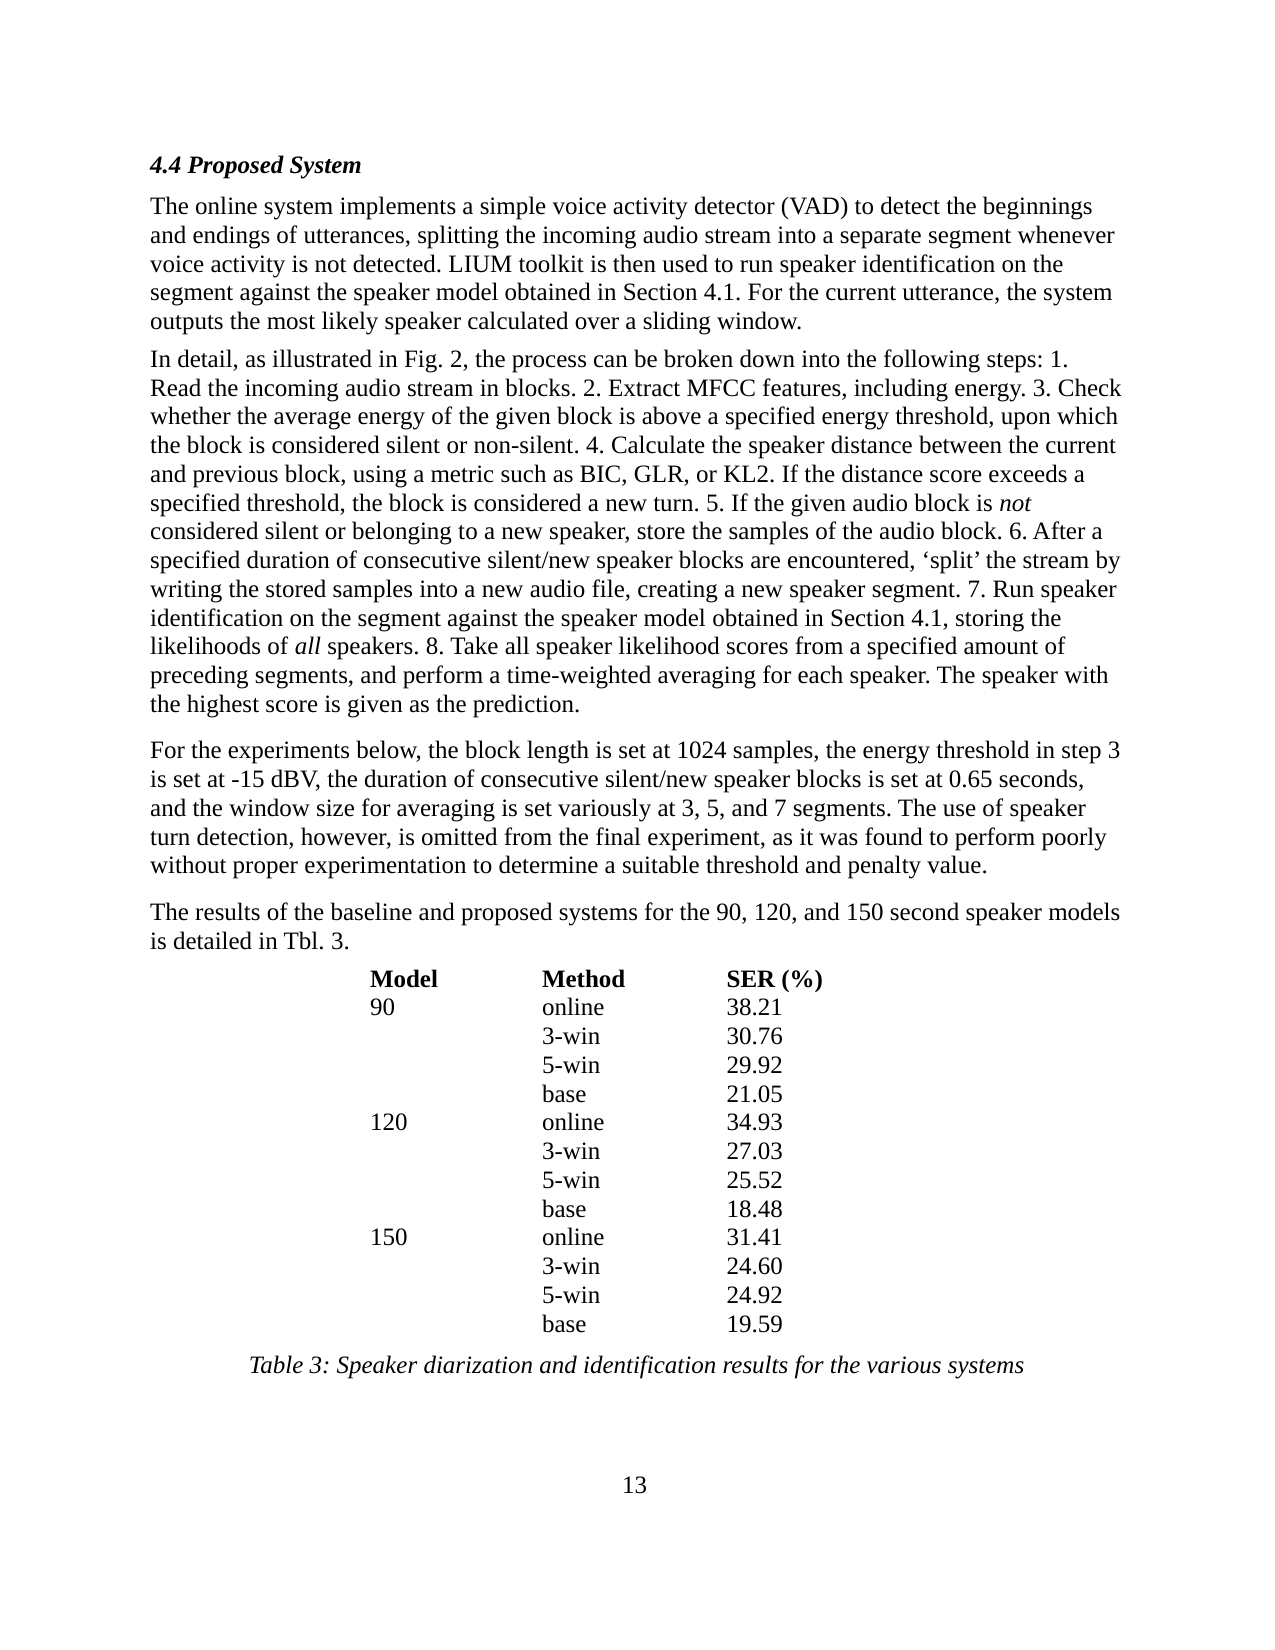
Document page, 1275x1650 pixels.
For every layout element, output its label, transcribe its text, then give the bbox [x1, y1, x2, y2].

table_cell 90 [365, 993, 537, 1021]
text For the experiments below, the block length is set at 1024 samples, the energy threshold in step 3 is set at -15 dBV, the duration of consecutive silent/new speaker blocks is set at 0.65 seconds, and the window size for averaging is set variously at 3, 5, and 7 segments. The use of speaker turn detection, however, is omitted from the final experiment, as it was found to perform poorly without proper experimentation to determine a suitable threshold and penalty value. [150, 736, 1125, 879]
table_cell 25.52 [722, 1165, 910, 1194]
table_cell base [537, 1194, 722, 1222]
table_cell 31.41 [722, 1223, 910, 1251]
table_cell base [537, 1309, 722, 1337]
table_cell 3-win [537, 1251, 722, 1280]
table_cell 18.48 [722, 1194, 910, 1222]
table_cell [365, 1251, 537, 1280]
table_cell [365, 1309, 537, 1337]
table_cell 5-win [537, 1050, 722, 1079]
table_cell 3-win [537, 1021, 722, 1050]
table_header Model [365, 964, 537, 992]
table_cell 3-win [537, 1136, 722, 1165]
table_cell 27.03 [722, 1136, 910, 1165]
table_cell 150 [365, 1223, 537, 1251]
table_cell 19.59 [722, 1309, 910, 1337]
table_cell [365, 1136, 537, 1165]
table_cell [365, 1194, 537, 1222]
text The online system implements a simple voice activity detector (VAD) to detect the beginnings and endings of utterances, splitting the incoming audio stream into a separate segment whenever voice activity is not detected. LIUM toolkit is then used to run speaker identification on the segment against the speaker model obtained in Section 4.1. For the current utterance, the system outputs the most likely speaker calculated over a sliding window. [150, 191, 1125, 335]
text Table 3: Speaker diarization and identification results for the various systems [150, 1350, 1125, 1379]
table_cell online [537, 1108, 722, 1136]
table_cell 30.76 [722, 1021, 910, 1050]
table_cell [365, 1079, 537, 1107]
table_cell [365, 1280, 537, 1309]
table_cell 5-win [537, 1165, 722, 1194]
subtitle 4.4 Proposed System [150, 150, 1125, 179]
text In detail, as illustrated in Fig. 2, the process can be broken down into the following steps: 1. Read the incoming audio stream in blocks. 2. Extract MFCC features, including energy. 3. Check whether the average energy of the given block is above a specified energy threshold, upon which the block is considered silent or non-silent. 4. Calculate the speaker distance between the current and previous block, using a metric such as BIC, GLR, or KL2. If the distance score exceeds a specified threshold, the block is considered a new turn. 5. If the given audio block is not considered silent or belonging to a new speaker, store the samples of the audio block. 6. After a specified duration of consecutive silent/new speaker blocks are encountered, ‘split’ the stream by writing the stored samples into a new audio file, creating a new speaker segment. 7. Run speaker identification on the segment against the speaker model obtained in Section 4.1, storing the likelihoods of all speakers. 8. Take all speaker likelihood scores from a specified amount of preceding segments, and perform a time-weighted averaging for each speaker. The speaker with the highest score is given as the prediction. [150, 344, 1125, 718]
table_cell 5-win [537, 1280, 722, 1309]
text The results of the baseline and proposed systems for the 90, 120, and 150 second speaker models is detailed in Tbl. 3. [150, 897, 1125, 955]
table_cell 24.60 [722, 1251, 910, 1280]
table_header Method [537, 964, 722, 992]
table_cell online [537, 993, 722, 1021]
table_header SER (%) [722, 964, 910, 992]
table_cell 29.92 [722, 1050, 910, 1079]
table_cell [365, 1021, 537, 1050]
table_cell base [537, 1079, 722, 1107]
table_cell [365, 1050, 537, 1079]
table_cell [365, 1165, 537, 1194]
table_cell online [537, 1223, 722, 1251]
table_cell 21.05 [722, 1079, 910, 1107]
table_cell 120 [365, 1108, 537, 1136]
table_cell 38.21 [722, 993, 910, 1021]
table_cell 24.92 [722, 1280, 910, 1309]
table_cell 34.93 [722, 1108, 910, 1136]
